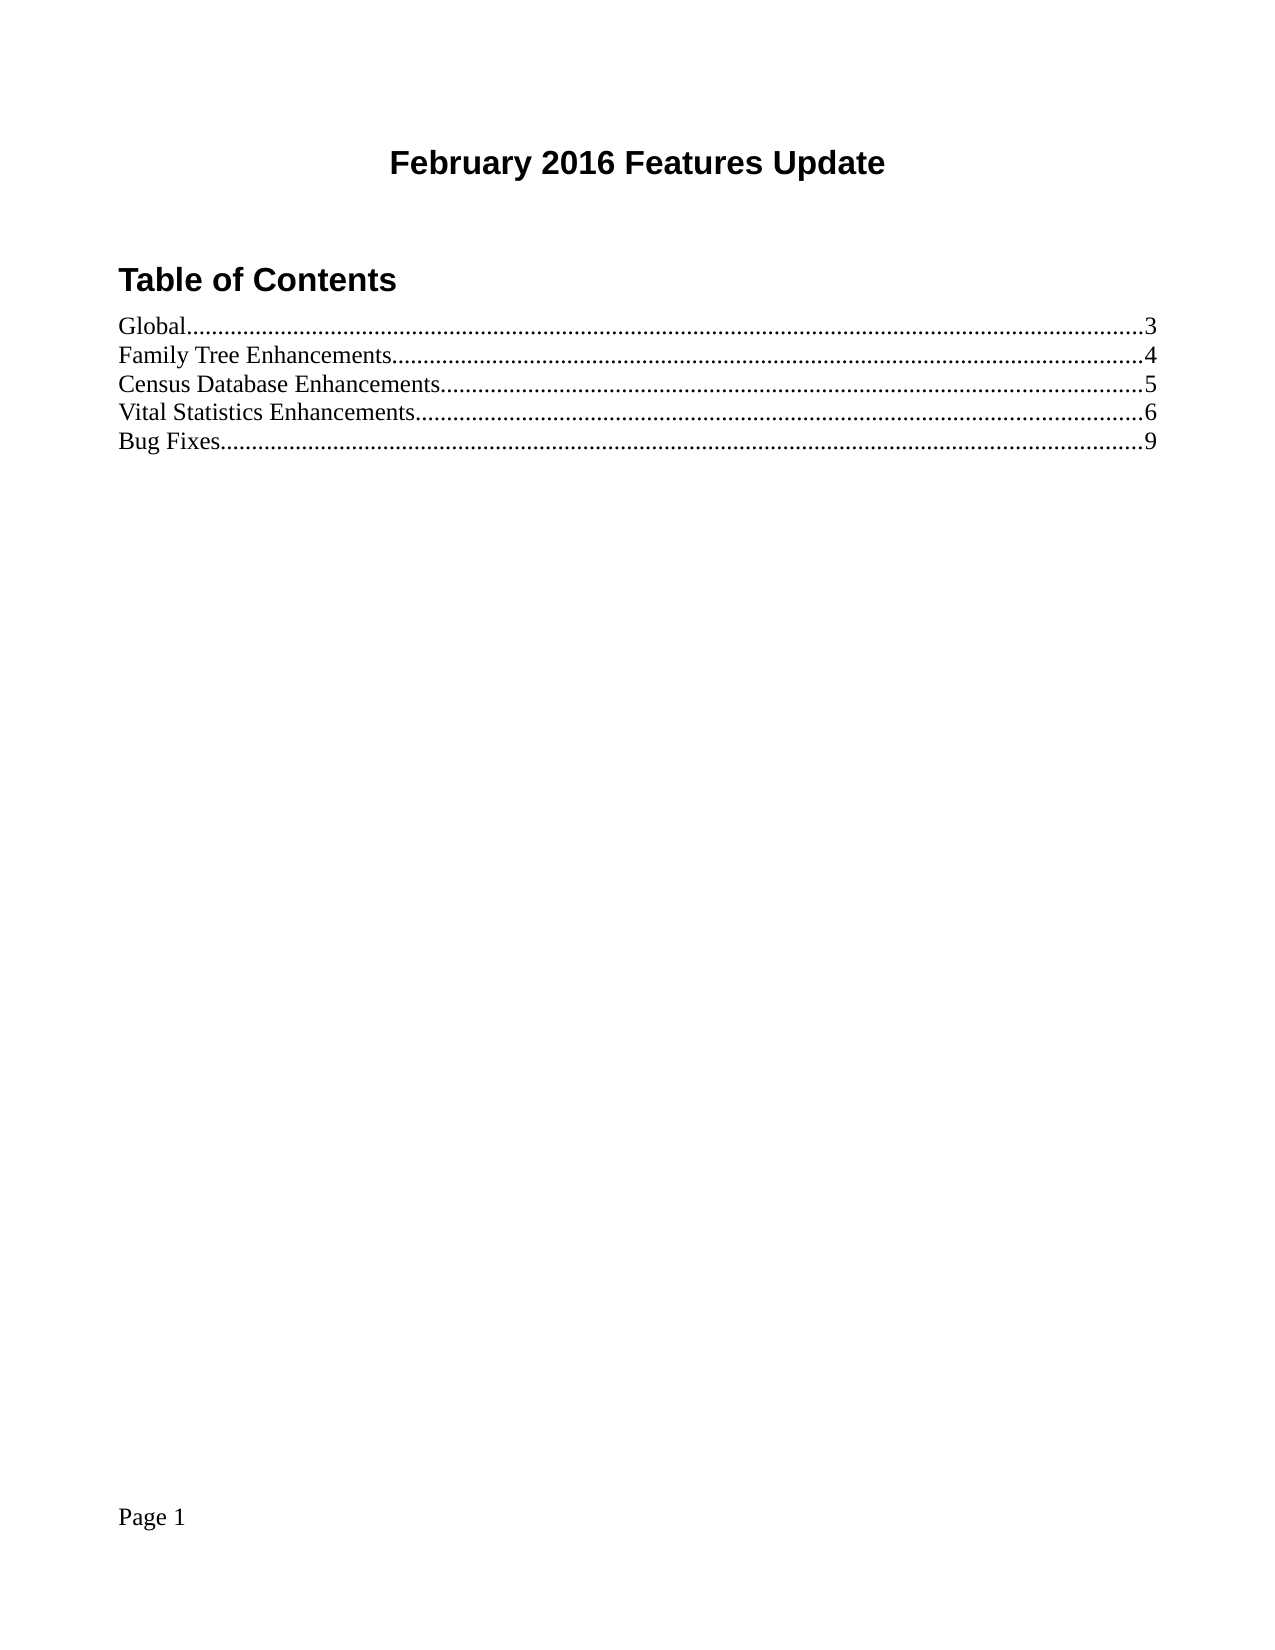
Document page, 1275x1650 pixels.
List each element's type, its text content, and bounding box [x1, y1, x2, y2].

text Bug Fixes 9 [118, 426, 1157, 455]
text Vital Statistics Enhancements 6 [118, 397, 1157, 426]
subtitle Table of Contents [118, 260, 1157, 299]
subtitle February 2016 Features Update [118, 143, 1157, 182]
text Census Database Enhancements 5 [118, 369, 1157, 397]
text Family Tree Enhancements 4 [118, 340, 1157, 369]
text Global 3 [118, 311, 1157, 340]
